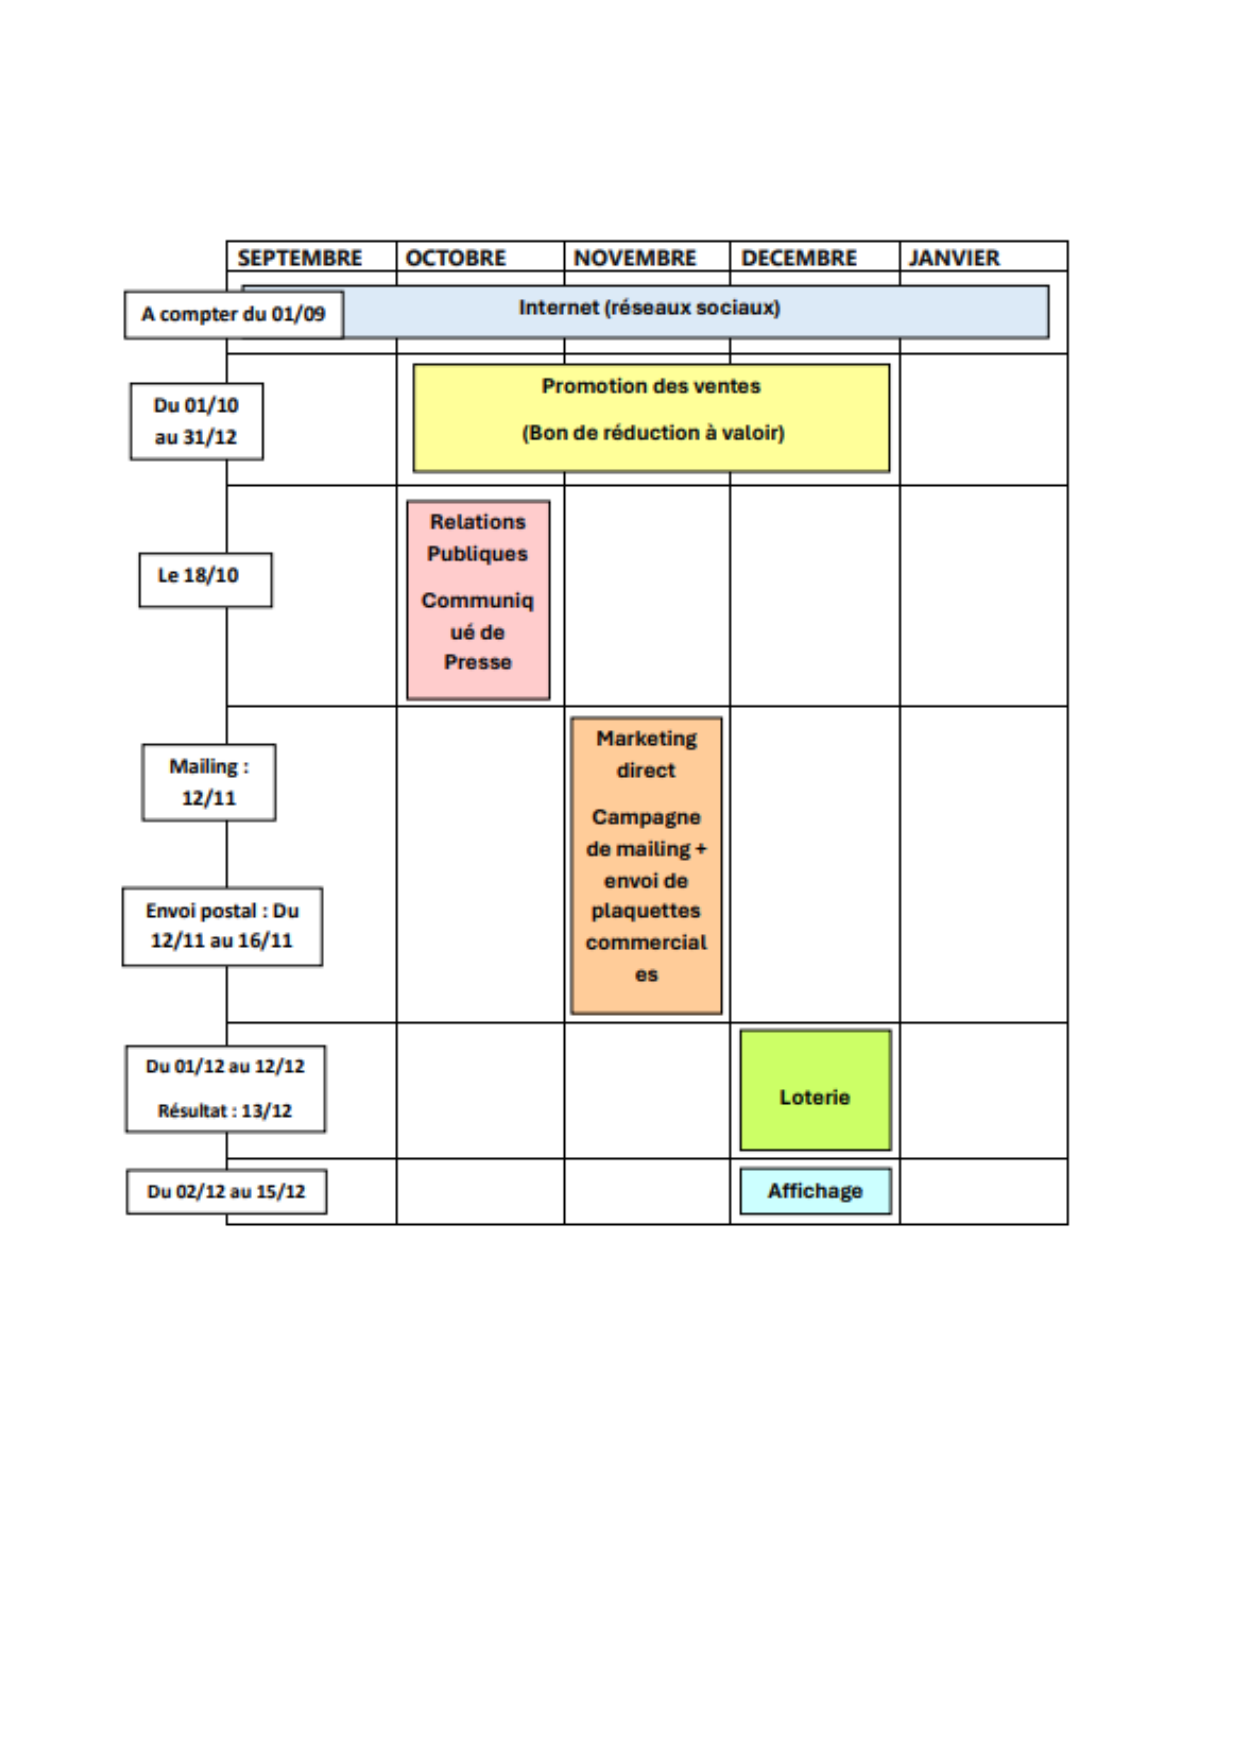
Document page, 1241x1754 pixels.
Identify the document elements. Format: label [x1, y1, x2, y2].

picture [309, 227, 1189, 1282]
